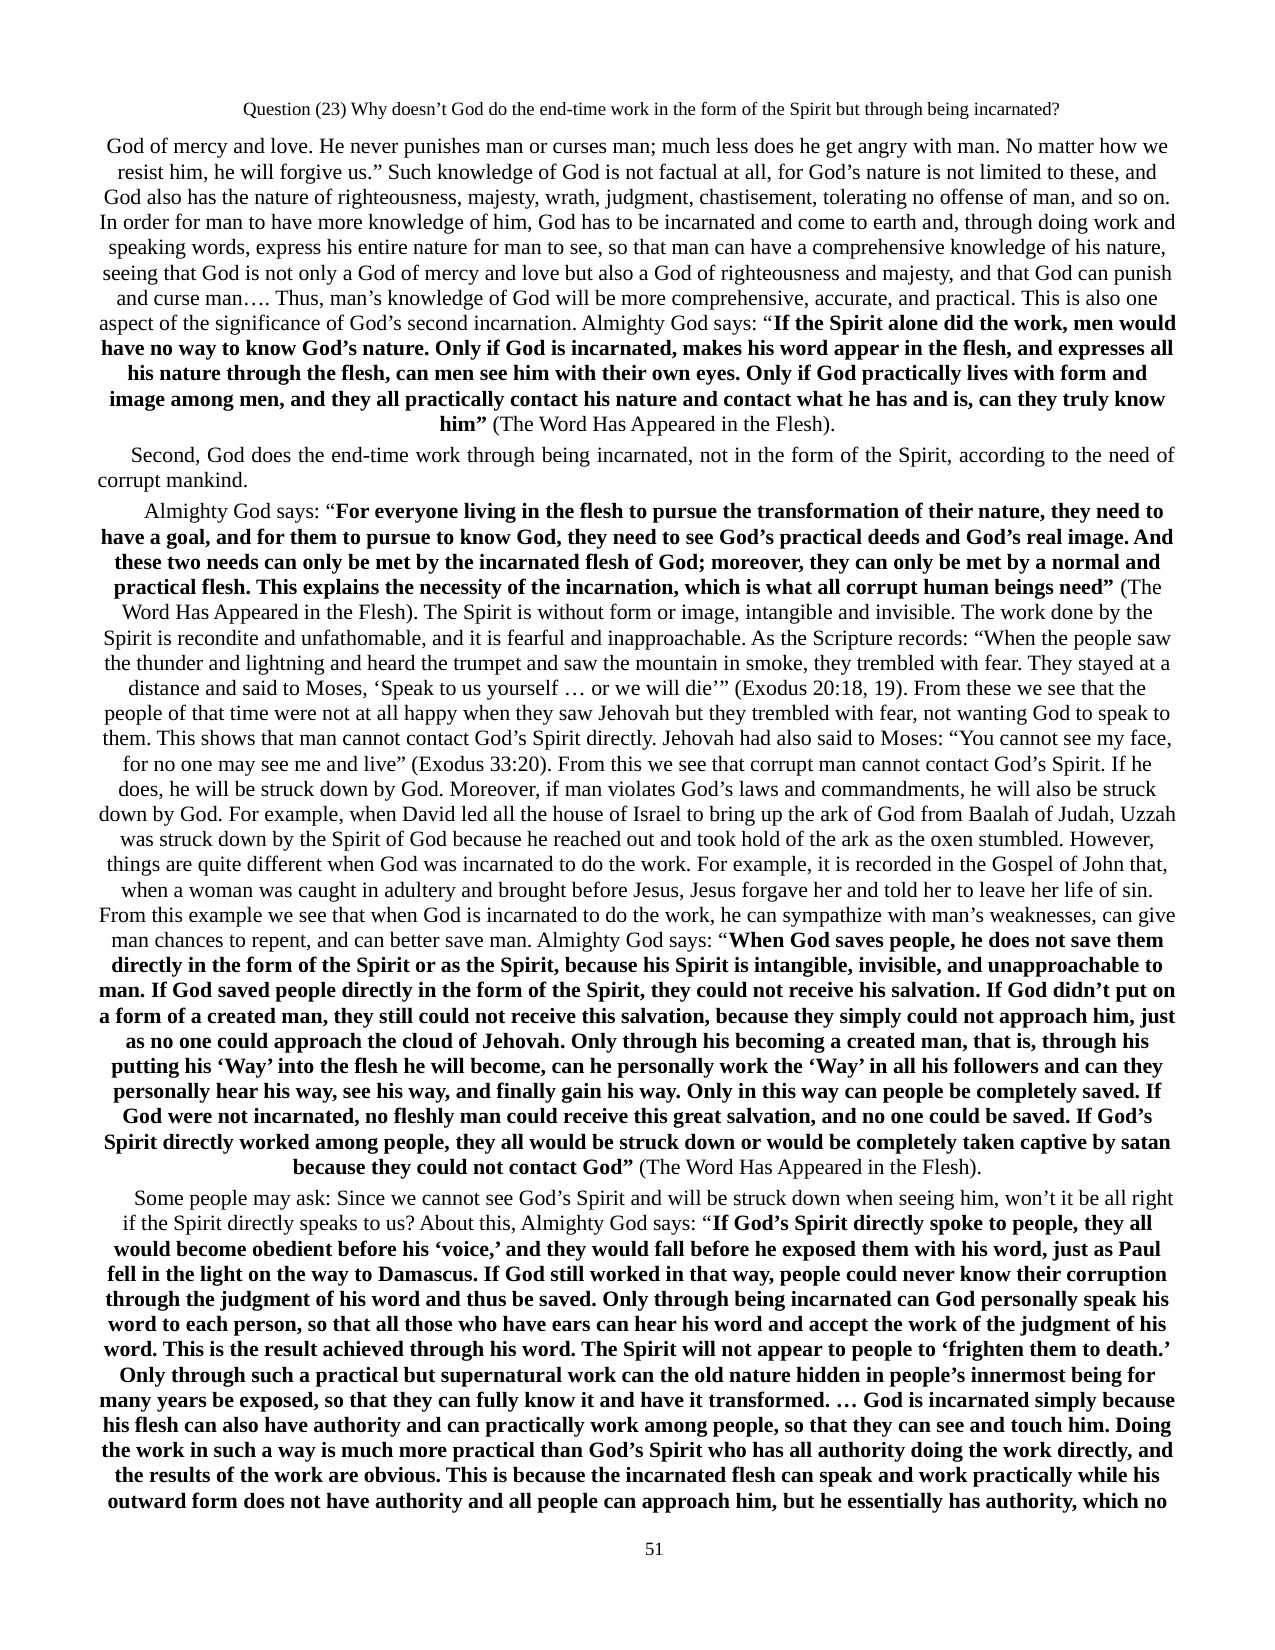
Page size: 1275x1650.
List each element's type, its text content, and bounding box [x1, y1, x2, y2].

text Second, God does the end-time work through being incarnated, not in the form of the Spirit, according to the need of corrupt mankind. [97, 442, 1177, 492]
text God of mercy and love. He never punishes man or curses man; much less does he get angry with man. No matter how we resist him, he will forgive us.” Such knowledge of God is not factual at all, for God’s nature is not limited to these, and God also has the nature of righteousness, majesty, wrath, judgment, chastisement, tolerating no offense of man, and so on. In order for man to have more knowledge of him, God has to be incarnated and come to earth and, through doing work and speaking words, express his entire nature for man to see, so that man can have a comprehensive knowledge of his nature, seeing that God is not only a God of mercy and love but also a God of righteousness and majesty, and that God can punish and curse man…. Thus, man’s knowledge of God will be more comprehensive, accurate, and practical. This is also one aspect of the significance of God’s second incarnation. Almighty God says: “If the Spirit alone did the work, men would have no way to know God’s nature. Only if God is incarnated, makes his word appear in the flesh, and expresses all his nature through the flesh, can men see him with their own eyes. Only if God practically lives with form and image among men, and they all practically contact his nature and contact what he has and is, can they truly know him” (The Word Has Appeared in the Flesh). [97, 133, 1177, 436]
text Some people may ask: Since we cannot see God’s Spirit and will be struck down when seeing him, won’t it be all right if the Spirit directly speaks to us? About this, Almighty God says: “If God’s Spirit directly spoke to people, they all would become obedient before his ‘voice,’ and they would fall before he exposed them with his word, just as Paul fell in the light on the way to Damascus. If God still worked in that way, people could never know their corruption through the judgment of his word and thus be saved. Only through being incarnated can God personally speak his word to each person, so that all those who have ears can hear his word and accept the work of the judgment of his word. This is the result achieved through his word. The Spirit will not appear to people to ‘frighten them to death.’ Only through such a practical but supernatural work can the old nature hidden in people’s innermost being for many years be exposed, so that they can fully know it and have it transformed. … God is incarnated simply because his flesh can also have authority and can practically work among people, so that they can see and touch him. Doing the work in such a way is much more practical than God’s Spirit who has all authority doing the work directly, and the results of the work are obvious. This is because the incarnated flesh can speak and work practically while his outward form does not have authority and all people can approach him, but he essentially has authority, which no [97, 1185, 1177, 1513]
text Almighty God says: “For everyone living in the flesh to pursue the transformation of their nature, they need to have a goal, and for them to pursue to know God, they need to see God’s practical deeds and God’s real image. And these two needs can only be met by the incarnated flesh of God; moreover, they can only be met by a normal and practical flesh. This explains the necessity of the incarnation, which is what all corrupt human beings need” (The Word Has Appeared in the Flesh). The Spirit is without form or image, intangible and invisible. The work done by the Spirit is recondite and unfathomable, and it is fearful and inapproachable. As the Scripture records: “When the people saw the thunder and lightning and heard the trumpet and saw the mountain in smoke, they trembled with fear. They stayed at a distance and said to Moses, ‘Speak to us yourself … or we will die’” (Exodus 20:18, 19). From these we see that the people of that time were not at all happy when they saw Jehovah but they trembled with fear, not wanting God to speak to them. This shows that man cannot contact God’s Spirit directly. Jehovah had also said to Moses: “You cannot see my face, for no one may see me and live” (Exodus 33:20). From this we see that corrupt man cannot contact God’s Spirit. If he does, he will be struck down by God. Moreover, if man violates God’s laws and commandments, he will also be struck down by God. For example, when David led all the house of Israel to bring up the ark of God from Baalah of Judah, Uzzah was struck down by the Spirit of God because he reached out and took hold of the ark as the oxen stumbled. However, things are quite different when God was incarnated to do the work. For example, it is recorded in the Gospel of John that, when a woman was caught in adultery and brought before Jesus, Jesus forgave her and told her to leave her life of sin. From this example we see that when God is incarnated to do the work, he can sympathize with man’s weaknesses, can give man chances to repent, and can better save man. Almighty God says: “When God saves people, he does not save them directly in the form of the Spirit or as the Spirit, because his Spirit is intangible, invisible, and unapproachable to man. If God saved people directly in the form of the Spirit, they could not receive his salvation. If God didn’t put on a form of a created man, they still could not receive this salvation, because they simply could not approach him, just as no one could approach the cloud of Jehovah. Only through his becoming a created man, that is, through his putting his ‘Way’ into the flesh he will become, can he personally work the ‘Way’ in all his followers and can they personally hear his way, see his way, and finally gain his way. Only in this way can people be completely saved. If God were not incarnated, no fleshly man could receive this great salvation, and no one could be saved. If God’s Spirit directly worked among people, they all would be struck down or would be completely taken captive by satan because they could not contact God” (The Word Has Appeared in the Flesh). [97, 498, 1177, 1179]
